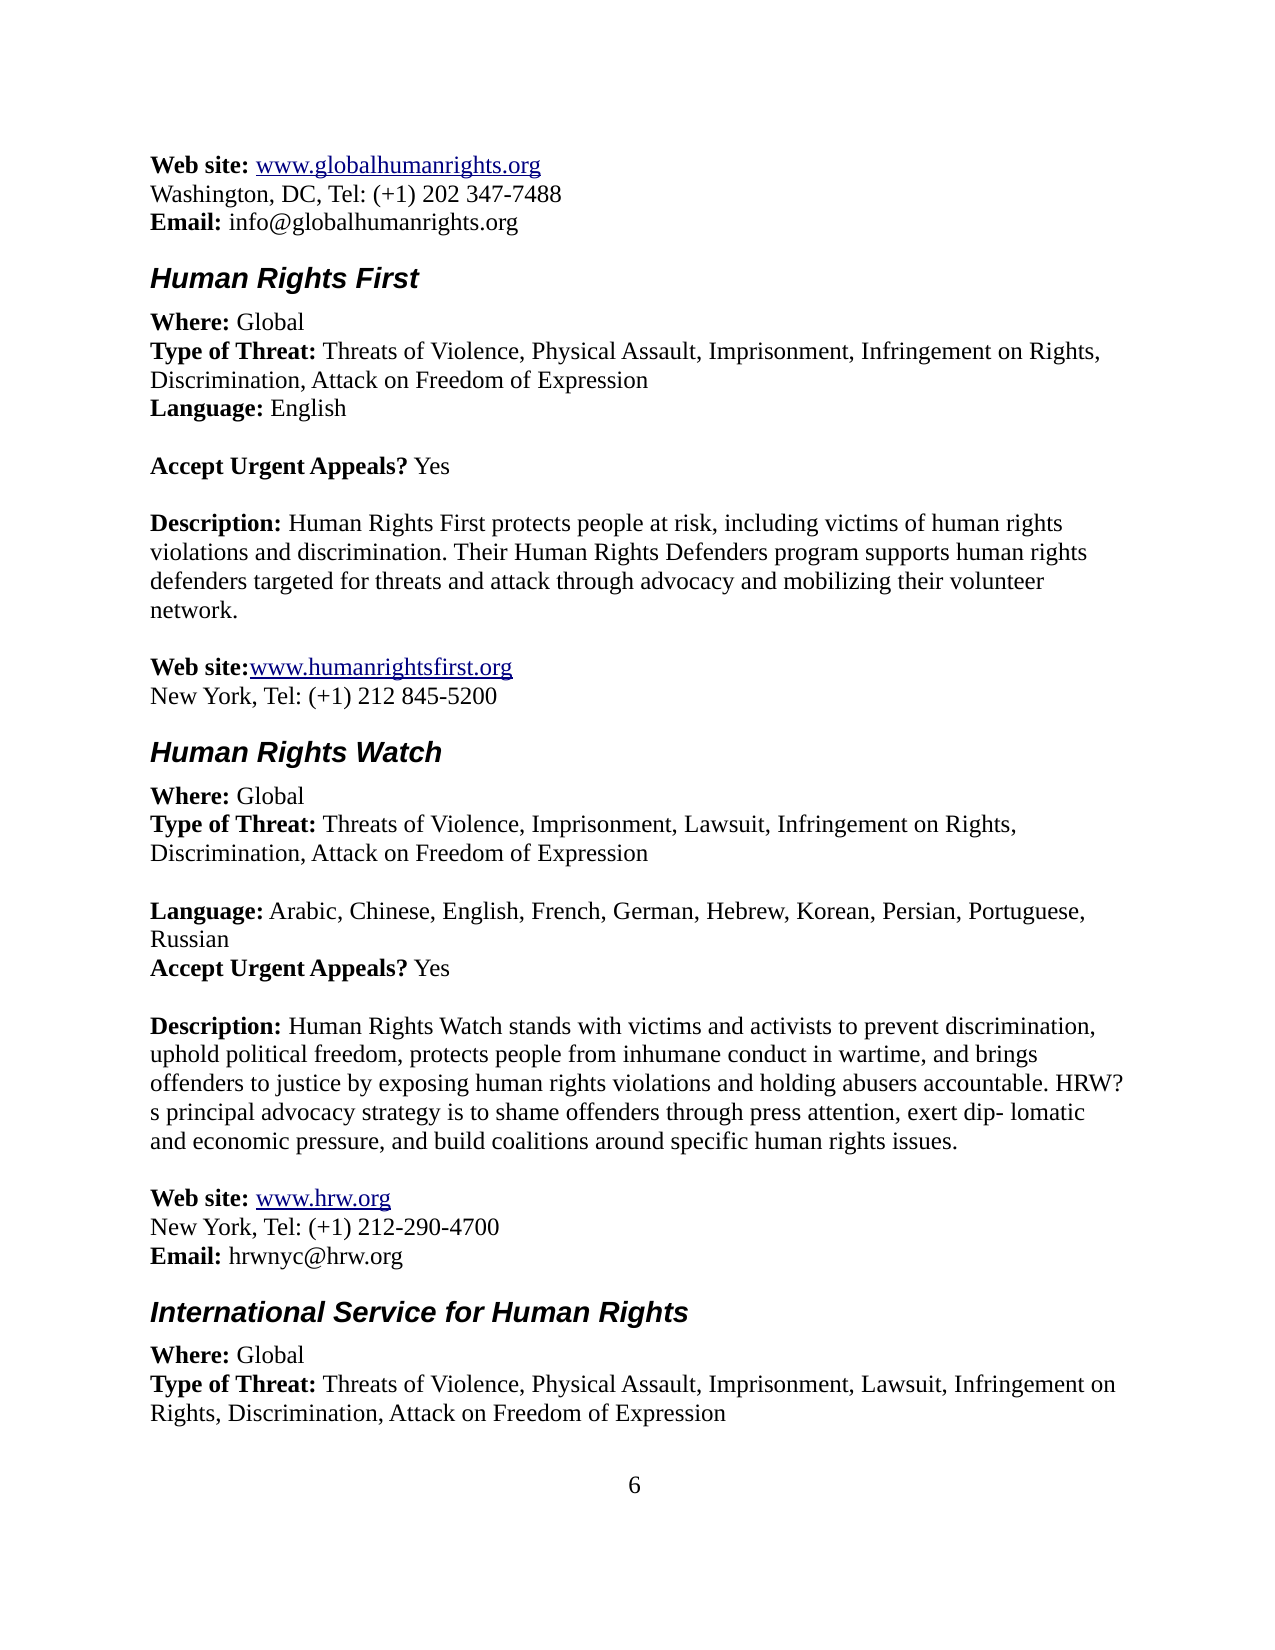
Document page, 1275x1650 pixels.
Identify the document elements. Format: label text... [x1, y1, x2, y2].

text Where: Global Type of Threat: Threats of Violence, Physical Assault, Imprisonment, Infringement on Rights, Discrimination, Attack on Freedom of Expression Language: English Accept Urgent Appeals? Yes Description: Human Rights First protects people at risk, including victims of human rights violations and discrimination. Their Human Rights Defenders program supports human rights defenders targeted for threats and attack through advocacy and mobilizing their volunteer network. Web site:www.humanrightsfirst.org New York, Tel: (+1) 212 845-5200 [150, 307, 1125, 710]
text Where: Global Type of Threat: Threats of Violence, Imprisonment, Lawsuit, Infringement on Rights, Discrimination, Attack on Freedom of Expression Language: Arabic, Chinese, English, French, German, Hebrew, Korean, Persian, Portuguese, Russian Accept Urgent Appeals? Yes Description: Human Rights Watch stands with victims and activists to prevent discrimination, uphold political freedom, protects people from inhumane conduct in wartime, and brings offenders to justice by exposing human rights violations and holding abusers accountable. HRW?s principal advocacy strategy is to shame offenders through press attention, exert dip- lomatic and economic pressure, and build coalitions around specific human rights issues. Web site: www.hrw.org New York, Tel: (+1) 212-290-4700 Email: hrwnyc@hrw.org [150, 781, 1125, 1269]
subtitle Human Rights Watch [150, 735, 1125, 768]
text Web site: www.globalhumanrights.org Washington, DC, Tel: (+1) 202 347-7488 Email: info@globalhumanrights.org [150, 150, 1125, 236]
subtitle Human Rights First [150, 261, 1125, 295]
subtitle International Service for Human Rights [150, 1294, 1125, 1328]
text Where: Global Type of Threat: Threats of Violence, Physical Assault, Imprisonment, Lawsuit, Infringement on Rights, Discrimination, Attack on Freedom of Expression [150, 1341, 1125, 1427]
